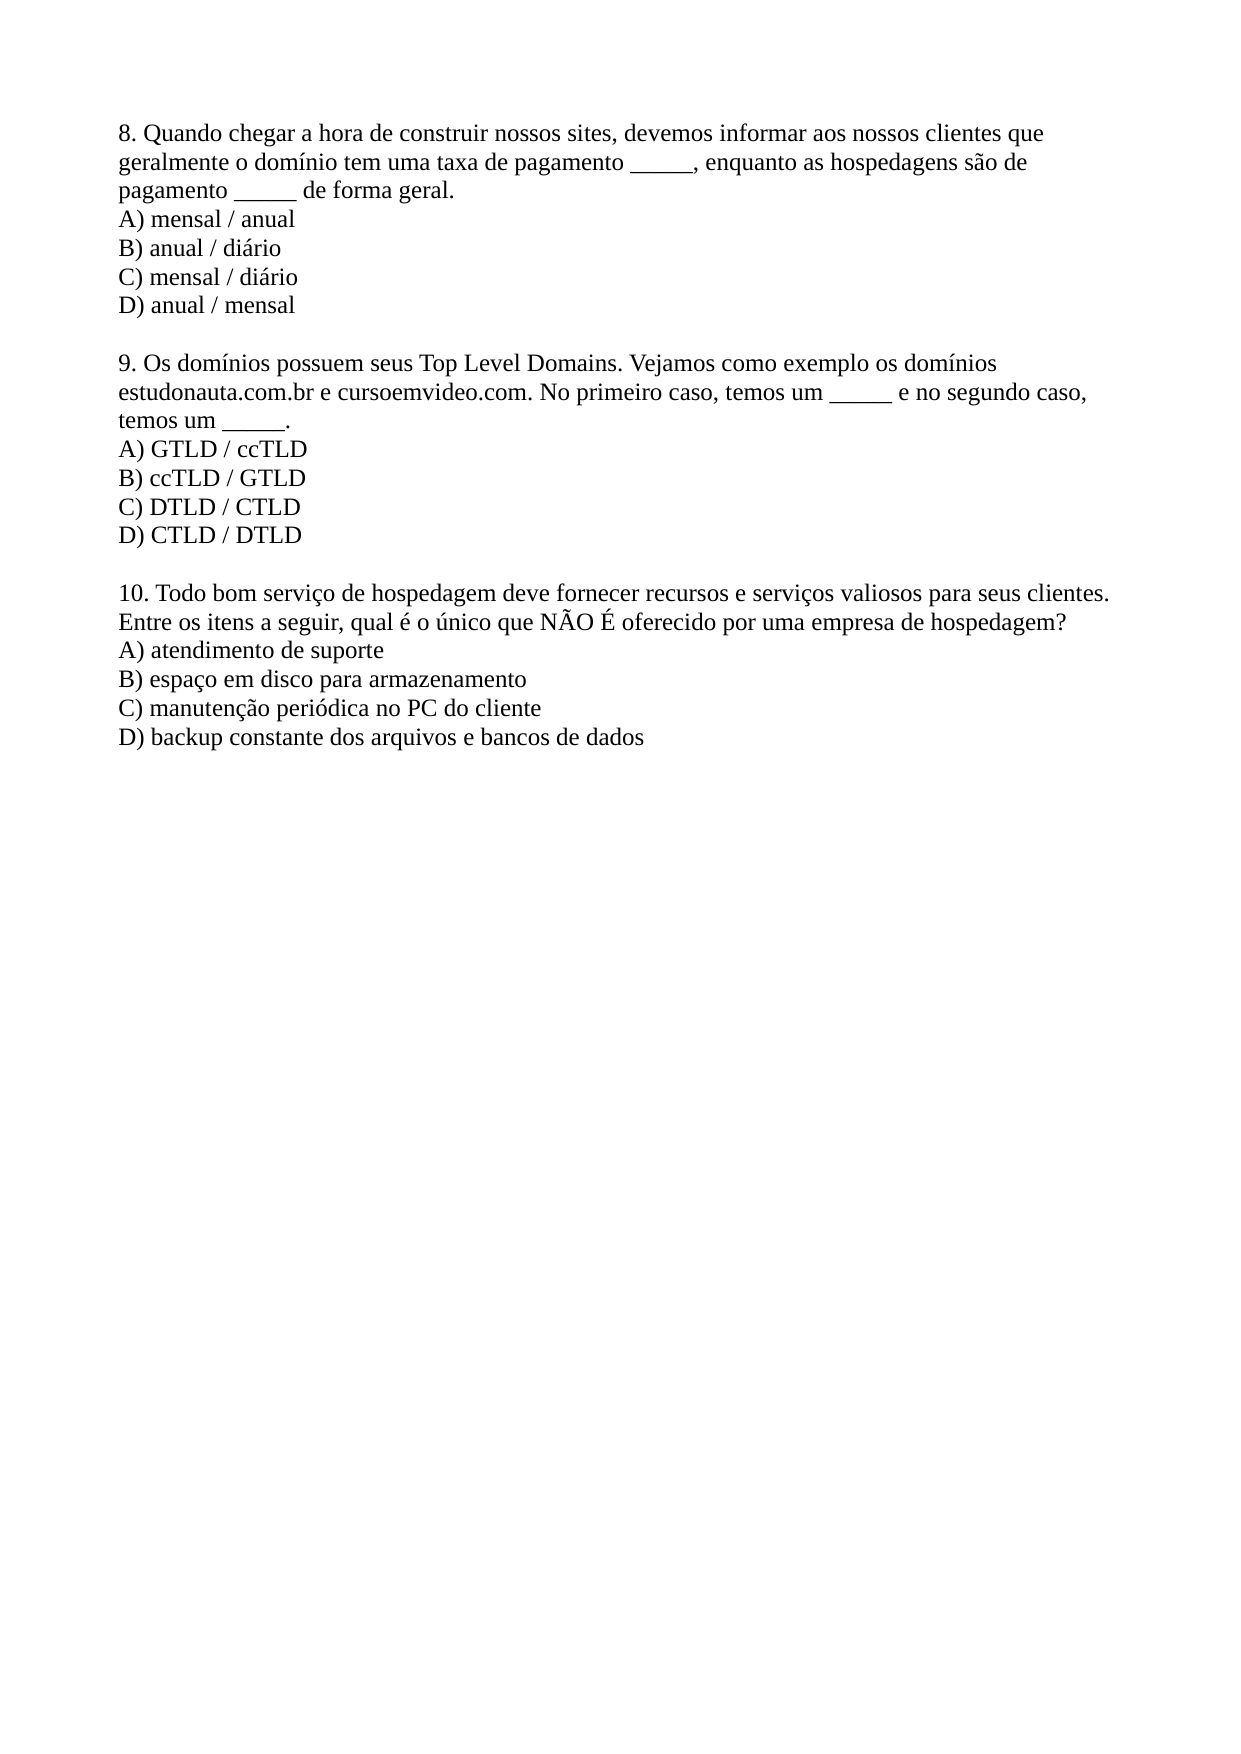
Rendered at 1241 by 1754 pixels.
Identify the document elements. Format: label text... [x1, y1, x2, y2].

text 10. Todo bom serviço de hospedagem deve fornecer recursos e serviços valiosos para seus clientes. Entre os itens a seguir, qual é o único que NÃO É oferecido por uma empresa de hospedagem? [118, 578, 1122, 636]
text A) GTLD / ccTLD [118, 434, 1122, 463]
text 8. Quando chegar a hora de construir nossos sites, devemos informar aos nossos clientes que geralmente o domínio tem uma taxa de pagamento _____, enquanto as hospedagens são de pagamento _____ de forma geral. [118, 118, 1122, 204]
text C) manutenção periódica no PC do cliente [118, 693, 1122, 722]
text B) ccTLD / GTLD [118, 463, 1122, 492]
text A) atendimento de suporte [118, 636, 1122, 664]
text C) mensal / diário [118, 262, 1122, 291]
text B) espaço em disco para armazenamento [118, 664, 1122, 693]
text 9. Os domínios possuem seus Top Level Domains. Vejamos como exemplo os domínios estudonauta.com.br e cursoemvideo.com. No primeiro caso, temos um _____ e no segundo caso, temos um _____. [118, 348, 1122, 434]
text B) anual / diário [118, 233, 1122, 262]
text D) backup constante dos arquivos e bancos de dados [118, 722, 1122, 751]
text D) CTLD / DTLD [118, 521, 1122, 549]
text D) anual / mensal [118, 291, 1122, 319]
text C) DTLD / CTLD [118, 492, 1122, 521]
text A) mensal / anual [118, 204, 1122, 233]
